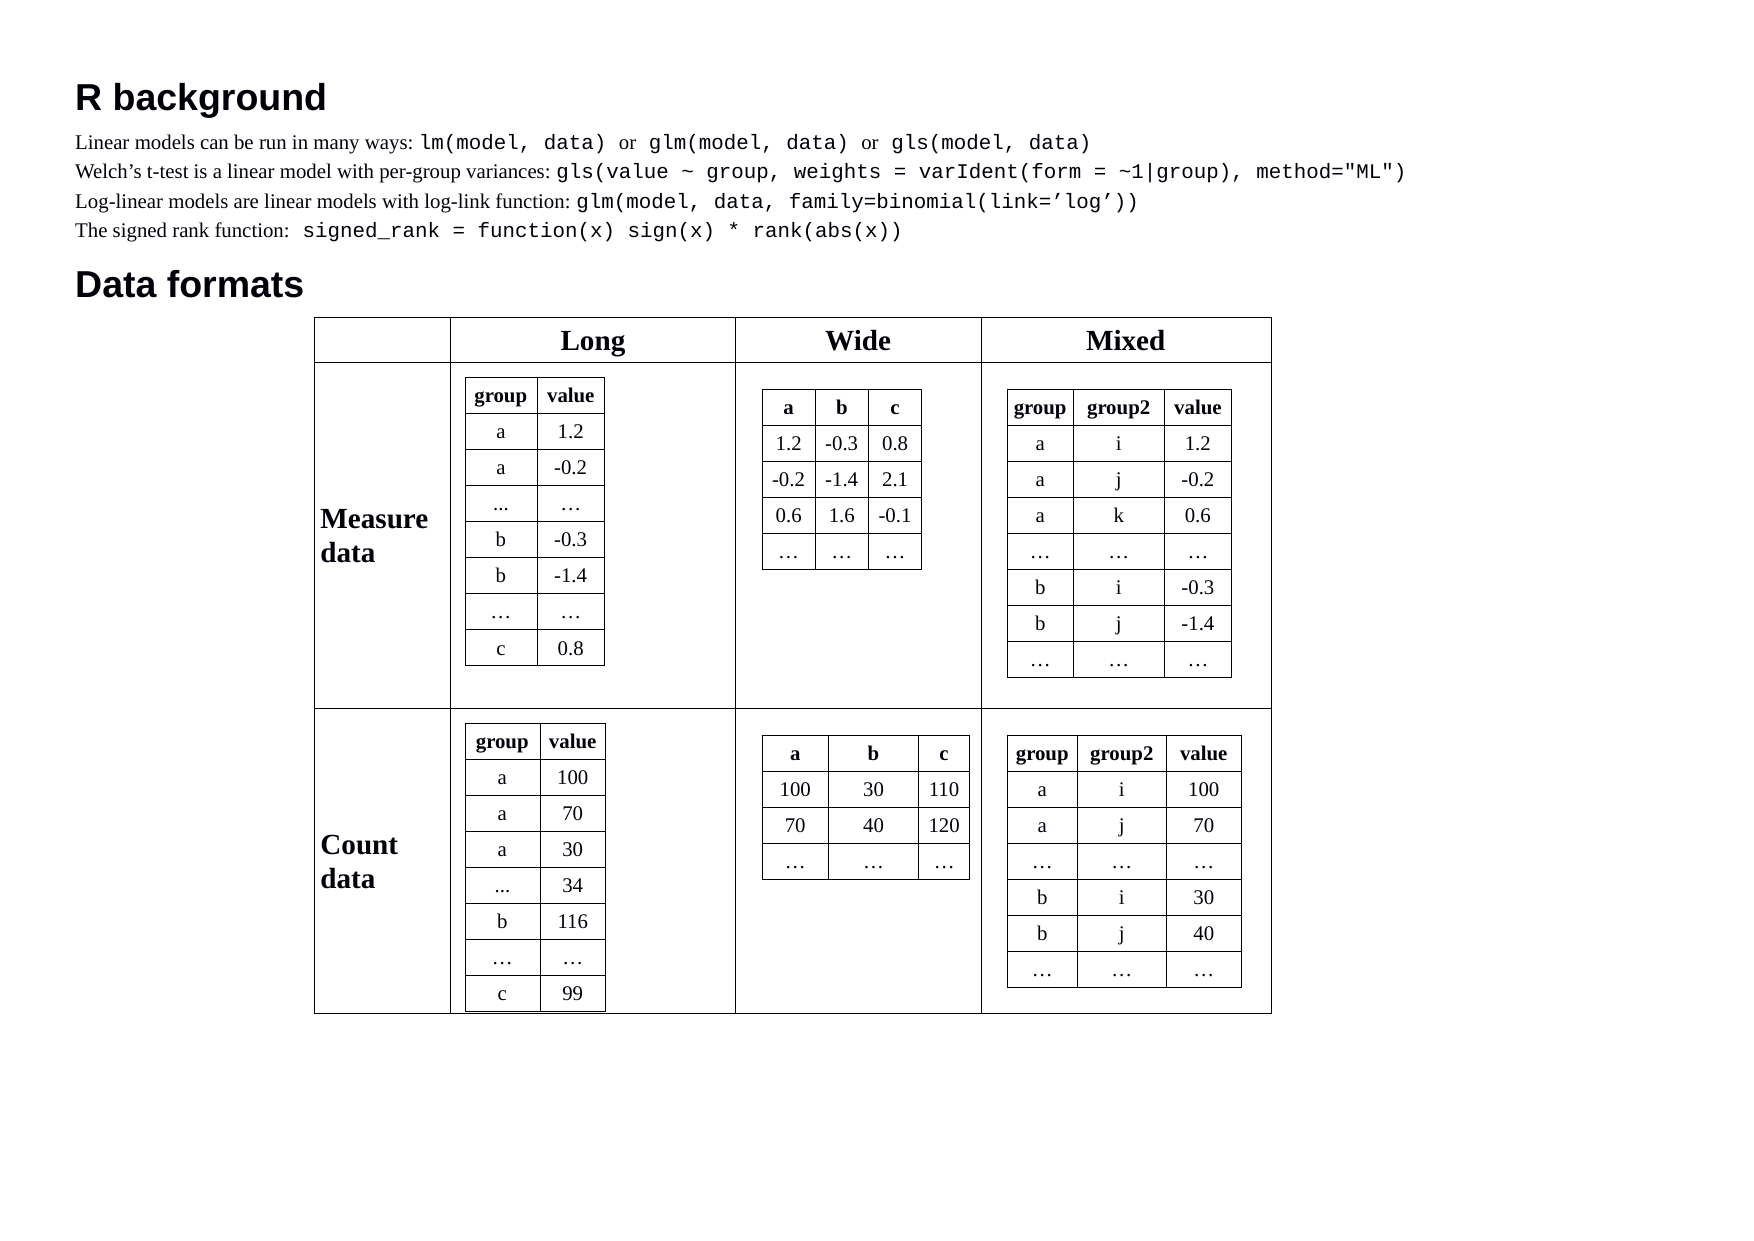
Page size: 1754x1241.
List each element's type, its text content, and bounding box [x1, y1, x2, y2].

table_cell … [1074, 642, 1164, 677]
table_cell … [466, 940, 540, 975]
table_cell 1.2 [763, 426, 815, 461]
table_cell 1.2 [1165, 426, 1231, 461]
table_cell … [869, 534, 921, 569]
table_cell [451, 709, 735, 1013]
table_cell … [538, 594, 604, 629]
table_cell i [1078, 772, 1166, 807]
table_cell b [466, 558, 537, 593]
table_cell 1.6 [816, 498, 868, 533]
table_cell … [1165, 534, 1231, 569]
table_cell … [816, 534, 868, 569]
table_cell i [1074, 426, 1164, 461]
table_cell 116 [541, 904, 605, 939]
table_cell j [1074, 606, 1164, 641]
table_cell 100 [541, 760, 605, 795]
table_header group [1008, 390, 1073, 425]
table_cell -0.1 [869, 498, 921, 533]
table_cell -1.4 [1165, 606, 1231, 641]
table_cell [736, 709, 981, 1013]
table_header group2 [1078, 736, 1166, 771]
table_cell a [1008, 808, 1077, 843]
table_cell i [1078, 880, 1166, 915]
table_cell … [1078, 952, 1166, 987]
table_cell 40 [829, 808, 918, 843]
table_header group [466, 378, 537, 413]
table_cell c [466, 976, 540, 1011]
table_header group [466, 724, 540, 759]
table_cell 100 [763, 772, 828, 807]
table_cell … [1008, 534, 1073, 569]
table_cell -1.4 [816, 462, 868, 497]
table_cell a [466, 760, 540, 795]
table_cell -0.2 [538, 450, 604, 485]
table_cell 0.8 [869, 426, 921, 461]
table_cell … [538, 486, 604, 521]
table_cell -1.4 [538, 558, 604, 593]
table_cell 1.2 [538, 414, 604, 449]
table_cell 100 [1167, 772, 1241, 807]
table_cell … [829, 844, 918, 879]
table_header value [538, 378, 604, 413]
table_cell b [1008, 916, 1077, 951]
table_header c [919, 736, 969, 771]
table_header c [869, 390, 921, 425]
subtitle R background [75, 75, 1678, 118]
table_cell b [1008, 880, 1077, 915]
table_cell a [466, 414, 537, 449]
table_cell 70 [541, 796, 605, 831]
table_cell a [466, 796, 540, 831]
table_cell … [1008, 642, 1073, 677]
table_cell b [466, 904, 540, 939]
table_cell … [1008, 952, 1077, 987]
table_cell -0.3 [538, 522, 604, 557]
text Linear models can be run in many ways: lm(model, data) or glm(model, data) or gls(model, data) Welch’s t-test is a linear model with per-group variances: gls(value ~ group, weights = varIdent(form = ~1|group), method="ML") Log-linear models are linear models with log-link function: glm(model, data, family=binomial(link=’log’)) The signed rank function: signed_rank = function(x) sign(x) * rank(abs(x)) [75, 130, 1678, 244]
table_header value [1167, 736, 1241, 771]
table_cell 30 [541, 832, 605, 867]
table_header [315, 318, 450, 362]
table_cell k [1074, 498, 1164, 533]
table_cell ... [466, 486, 537, 521]
table_cell j [1074, 462, 1164, 497]
table_cell [736, 363, 981, 708]
table_cell 0.8 [538, 630, 604, 665]
table_cell a [1008, 462, 1073, 497]
table_cell 0.6 [763, 498, 815, 533]
table_cell … [1078, 844, 1166, 879]
table_cell Measure data [315, 363, 450, 708]
table_header b [829, 736, 918, 771]
table_cell Count data [315, 709, 450, 1013]
table_cell a [466, 832, 540, 867]
table_cell … [763, 844, 828, 879]
table_cell a [466, 450, 537, 485]
table_cell b [466, 522, 537, 557]
table_cell [982, 363, 1271, 708]
table_cell … [541, 940, 605, 975]
table_cell 70 [763, 808, 828, 843]
table_cell 120 [919, 808, 969, 843]
table_cell 70 [1167, 808, 1241, 843]
table_header Long [451, 318, 735, 362]
table_cell … [763, 534, 815, 569]
table_header group [1008, 736, 1077, 771]
table_cell 40 [1167, 916, 1241, 951]
table_cell b [1008, 606, 1073, 641]
table_header group2 [1074, 390, 1164, 425]
table_cell a [1008, 426, 1073, 461]
table_header value [541, 724, 605, 759]
table_header b [816, 390, 868, 425]
table_cell a [1008, 772, 1077, 807]
table_header value [1165, 390, 1231, 425]
table_header Mixed [982, 318, 1271, 362]
table_cell a [1008, 498, 1073, 533]
table_cell b [1008, 570, 1073, 605]
table_header a [763, 736, 828, 771]
table_cell … [1165, 642, 1231, 677]
table_cell [982, 709, 1271, 1013]
table_cell … [1074, 534, 1164, 569]
table_cell i [1074, 570, 1164, 605]
table_cell j [1078, 808, 1166, 843]
table_cell … [1167, 844, 1241, 879]
table_cell -0.2 [1165, 462, 1231, 497]
table_cell 2.1 [869, 462, 921, 497]
table_cell c [466, 630, 537, 665]
table_header a [763, 390, 815, 425]
table_cell -0.3 [1165, 570, 1231, 605]
table_cell … [919, 844, 969, 879]
table_cell 30 [829, 772, 918, 807]
table_cell 30 [1167, 880, 1241, 915]
table_cell … [466, 594, 537, 629]
subtitle Data formats [75, 262, 1678, 305]
table_cell … [1008, 844, 1077, 879]
table_cell 110 [919, 772, 969, 807]
table_cell ... [466, 868, 540, 903]
table_cell -0.3 [816, 426, 868, 461]
table_cell j [1078, 916, 1166, 951]
table_cell [451, 363, 735, 708]
table_cell … [1167, 952, 1241, 987]
table_cell 34 [541, 868, 605, 903]
table_cell -0.2 [763, 462, 815, 497]
table_cell 99 [541, 976, 605, 1011]
table_cell 0.6 [1165, 498, 1231, 533]
table_header Wide [736, 318, 981, 362]
